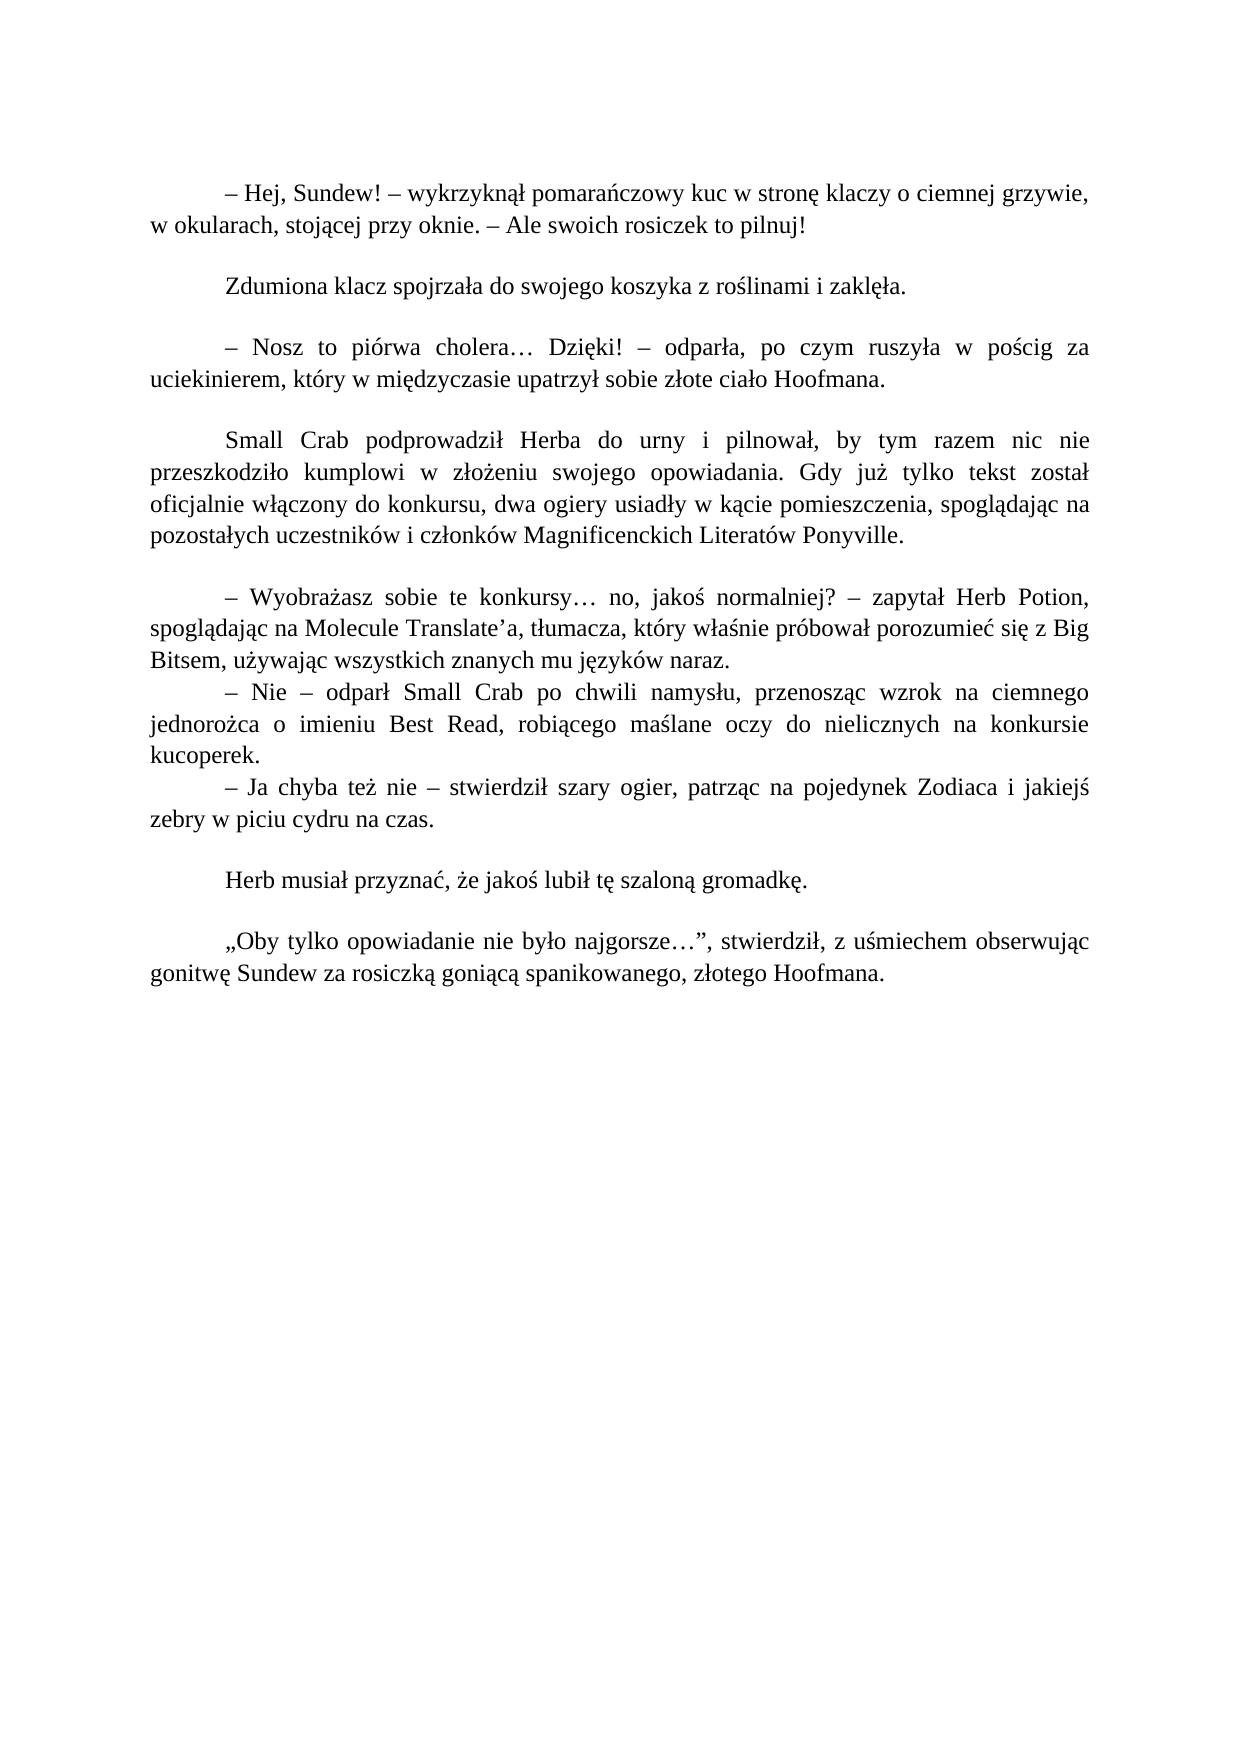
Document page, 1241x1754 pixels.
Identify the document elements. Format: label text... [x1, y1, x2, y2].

text – Ja chyba też nie – stwierdził szary ogier, patrząc na pojedynek Zodiaca i jakiejś zebry w piciu cydru na czas. [150, 773, 1091, 833]
text – Hej, Sundew! – wykrzyknął pomarańczowy kuc w stronę klaczy o ciemnej grzywie, w okularach, stojącej przy oknie. – Ale swoich rosiczek to pilnuj! [150, 179, 1091, 239]
text Small Crab podprowadził Herba do urny i pilnował, by tym razem nic nie przeszkodziło kumplowi w złożeniu swojego opowiadania. Gdy już tylko tekst został oficjalnie włączony do konkursu, dwa ogiery usiadły w kącie pomieszczenia, spoglądając na pozostałych uczestników i członków Magnificenckich Literatów Ponyville. [150, 426, 1091, 549]
text Zdumiona klacz spojrzała do swojego koszyka z roślinami i zaklęła. [150, 272, 1091, 300]
text – Nie – odparł Small Crab po chwili namysłu, przenosząc wzrok na ciemnego jednorożca o imieniu Best Read, robiącego maślane oczy do nielicznych na konkursie kucoperek. [150, 678, 1091, 769]
text – Wyobrażasz sobie te konkursy… no, jakoś normalniej? – zapytał Herb Potion, spoglądając na Molecule Translate’a, tłumacza, który właśnie próbował porozumieć się z Big Bitsem, używając wszystkich znanych mu języków naraz. [150, 583, 1091, 674]
text „Oby tylko opowiadanie nie było najgorsze…”, stwierdził, z uśmiechem obserwując gonitwę Sundew za rosiczką goniącą spanikowanego, złotego Hoofmana. [150, 927, 1091, 987]
text Herb musiał przyznać, że jakoś lubił tę szaloną gromadkę. [150, 866, 1091, 894]
text – Nosz to piórwa cholera… Dzięki! – odparła, po czym ruszyła w pościg za uciekinierem, który w międzyczasie upatrzył sobie złote ciało Hoofmana. [150, 333, 1091, 393]
